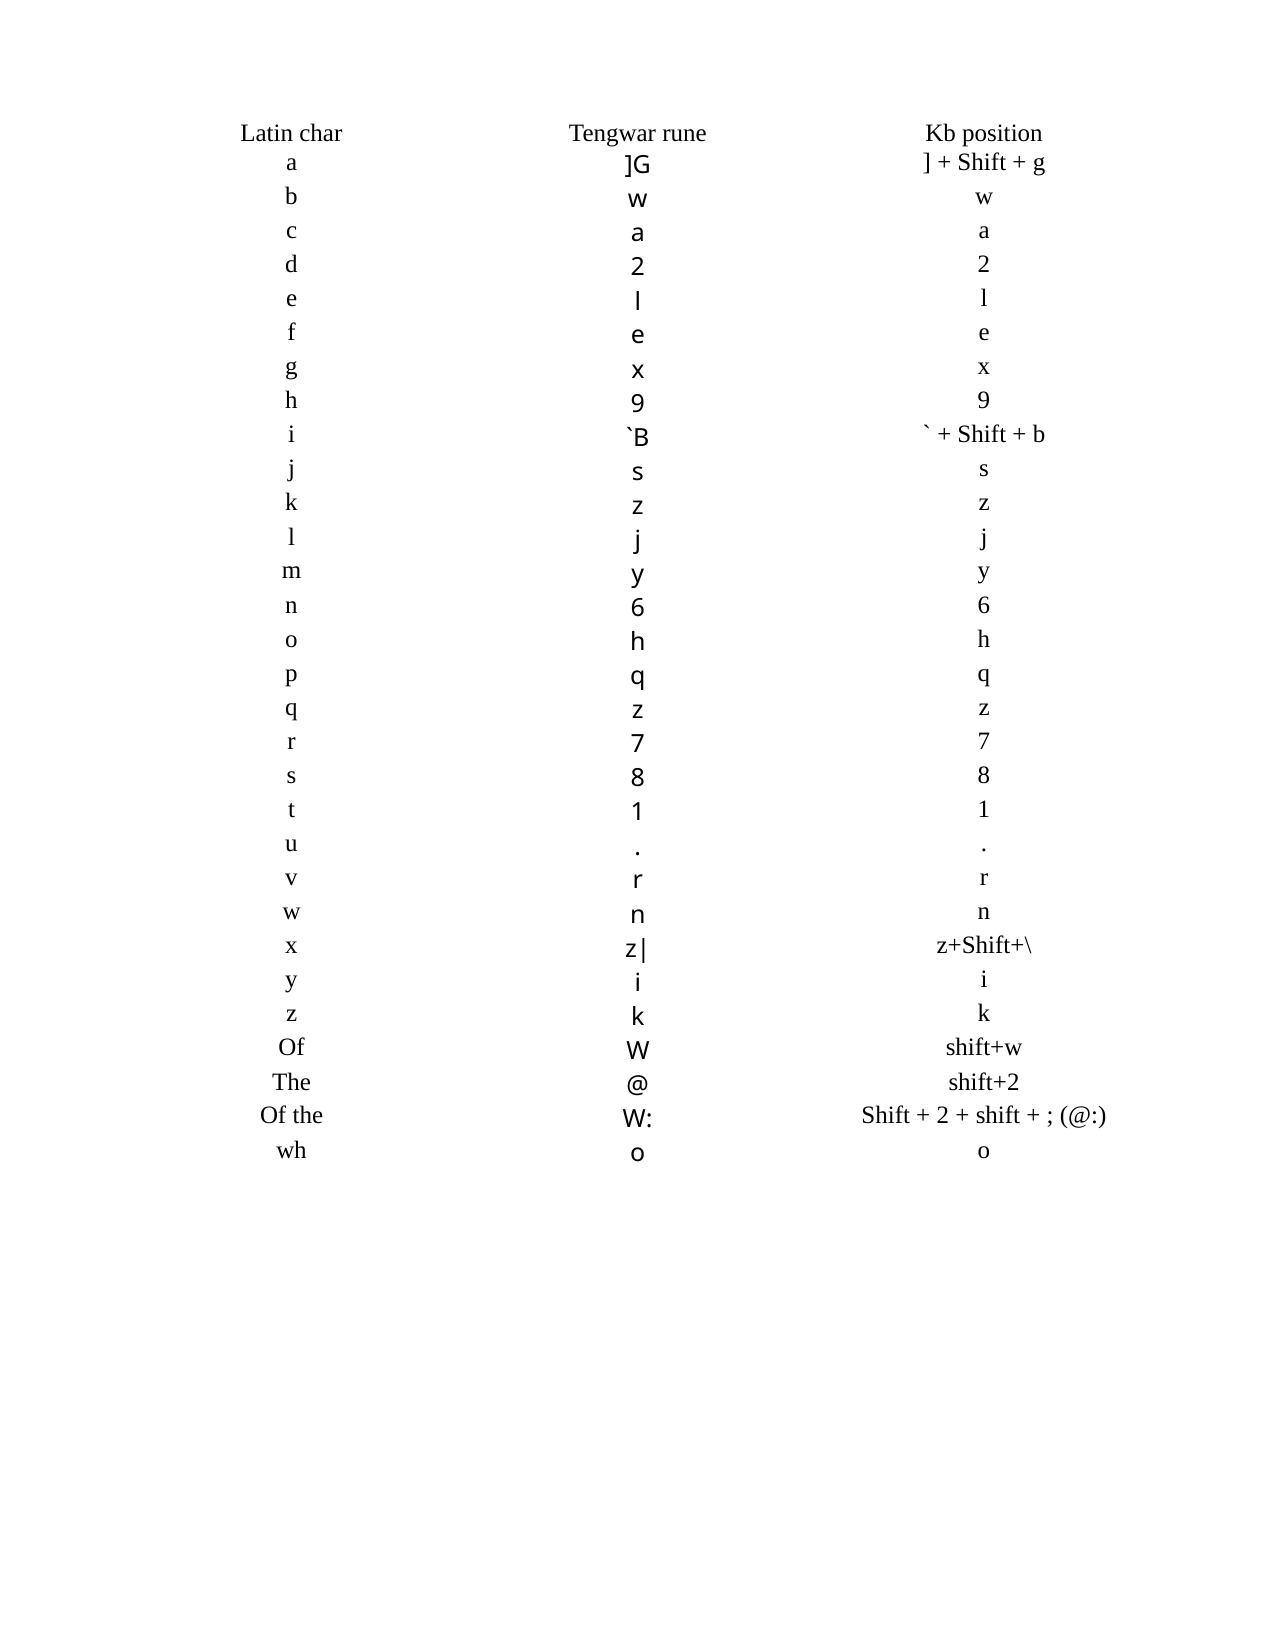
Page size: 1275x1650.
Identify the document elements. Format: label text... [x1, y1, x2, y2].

table_cell q [464, 658, 811, 692]
table_cell a [464, 215, 811, 249]
table_cell ] + Shift + g [811, 147, 1157, 181]
table_cell w [464, 181, 811, 215]
table_cell k [464, 999, 811, 1032]
table_cell z [464, 692, 811, 726]
table_cell 7 [464, 726, 811, 760]
table_cell i [464, 964, 811, 998]
table_cell Shift + 2 + shift + ; (@:) [811, 1101, 1157, 1135]
table_header Latin char [118, 118, 464, 147]
table_cell v [118, 862, 464, 896]
table_cell 9 [811, 385, 1157, 419]
table_cell 1 [464, 794, 811, 828]
table_cell s [464, 454, 811, 487]
table_cell j [118, 454, 464, 487]
table_header Kb position [811, 118, 1157, 147]
table_cell i [118, 419, 464, 453]
table_cell y [464, 556, 811, 590]
table_cell z| [464, 930, 811, 964]
table_cell p [118, 658, 464, 692]
table_cell c [118, 215, 464, 249]
table_cell shift+w [811, 1033, 1157, 1067]
table_cell j [464, 522, 811, 556]
table_cell Of [118, 1033, 464, 1067]
table_cell The [118, 1067, 464, 1101]
table_cell z [464, 488, 811, 522]
table_cell w [811, 181, 1157, 215]
table_cell x [811, 351, 1157, 385]
table_cell y [118, 964, 464, 998]
table_cell z+Shift+\ [811, 930, 1157, 964]
table_cell n [118, 590, 464, 624]
table_cell . [811, 828, 1157, 862]
table_cell e [811, 317, 1157, 351]
table_cell . [464, 828, 811, 862]
table_cell `B [464, 419, 811, 453]
table_cell l [811, 283, 1157, 317]
table_cell x [464, 351, 811, 385]
table_cell 1 [811, 794, 1157, 828]
table_cell l [464, 283, 811, 317]
table_cell 2 [811, 249, 1157, 283]
table_cell n [811, 896, 1157, 930]
table_cell a [118, 147, 464, 181]
table_cell o [118, 624, 464, 658]
table_cell 6 [811, 590, 1157, 624]
table_cell ` + Shift + b [811, 419, 1157, 453]
table_cell b [118, 181, 464, 215]
table_cell 8 [811, 760, 1157, 794]
table_cell shift+2 [811, 1067, 1157, 1101]
table_cell Of the [118, 1101, 464, 1135]
table_cell q [118, 692, 464, 726]
table_cell m [118, 556, 464, 590]
table_cell w [118, 896, 464, 930]
table_cell q [811, 658, 1157, 692]
table_cell wh [118, 1135, 464, 1169]
table_cell i [811, 964, 1157, 998]
table_cell 6 [464, 590, 811, 624]
table_cell j [811, 522, 1157, 556]
table_cell l [118, 522, 464, 556]
table_cell a [811, 215, 1157, 249]
table_cell k [118, 488, 464, 522]
table_cell o [464, 1135, 811, 1169]
table_cell W [464, 1033, 811, 1067]
table_cell z [811, 692, 1157, 726]
table_cell k [811, 999, 1157, 1032]
table_cell z [811, 488, 1157, 522]
table_cell 7 [811, 726, 1157, 760]
table_cell u [118, 828, 464, 862]
table_cell h [118, 385, 464, 419]
table_cell o [811, 1135, 1157, 1169]
table_cell r [811, 862, 1157, 896]
table_cell h [464, 624, 811, 658]
table_cell g [118, 351, 464, 385]
table_cell 2 [464, 249, 811, 283]
table_cell s [118, 760, 464, 794]
table_cell @ [464, 1067, 811, 1101]
table_cell ]G [464, 147, 811, 181]
table_cell f [118, 317, 464, 351]
table_cell t [118, 794, 464, 828]
table_cell 9 [464, 385, 811, 419]
table_cell e [464, 317, 811, 351]
table_cell x [118, 930, 464, 964]
table_cell r [118, 726, 464, 760]
table_cell y [811, 556, 1157, 590]
table_cell h [811, 624, 1157, 658]
table_cell d [118, 249, 464, 283]
table_cell W: [464, 1101, 811, 1135]
table_cell z [118, 999, 464, 1032]
table_cell s [811, 454, 1157, 487]
table_cell n [464, 896, 811, 930]
table_cell r [464, 862, 811, 896]
table_header Tengwar rune [464, 118, 811, 147]
table_cell e [118, 283, 464, 317]
table_cell 8 [464, 760, 811, 794]
